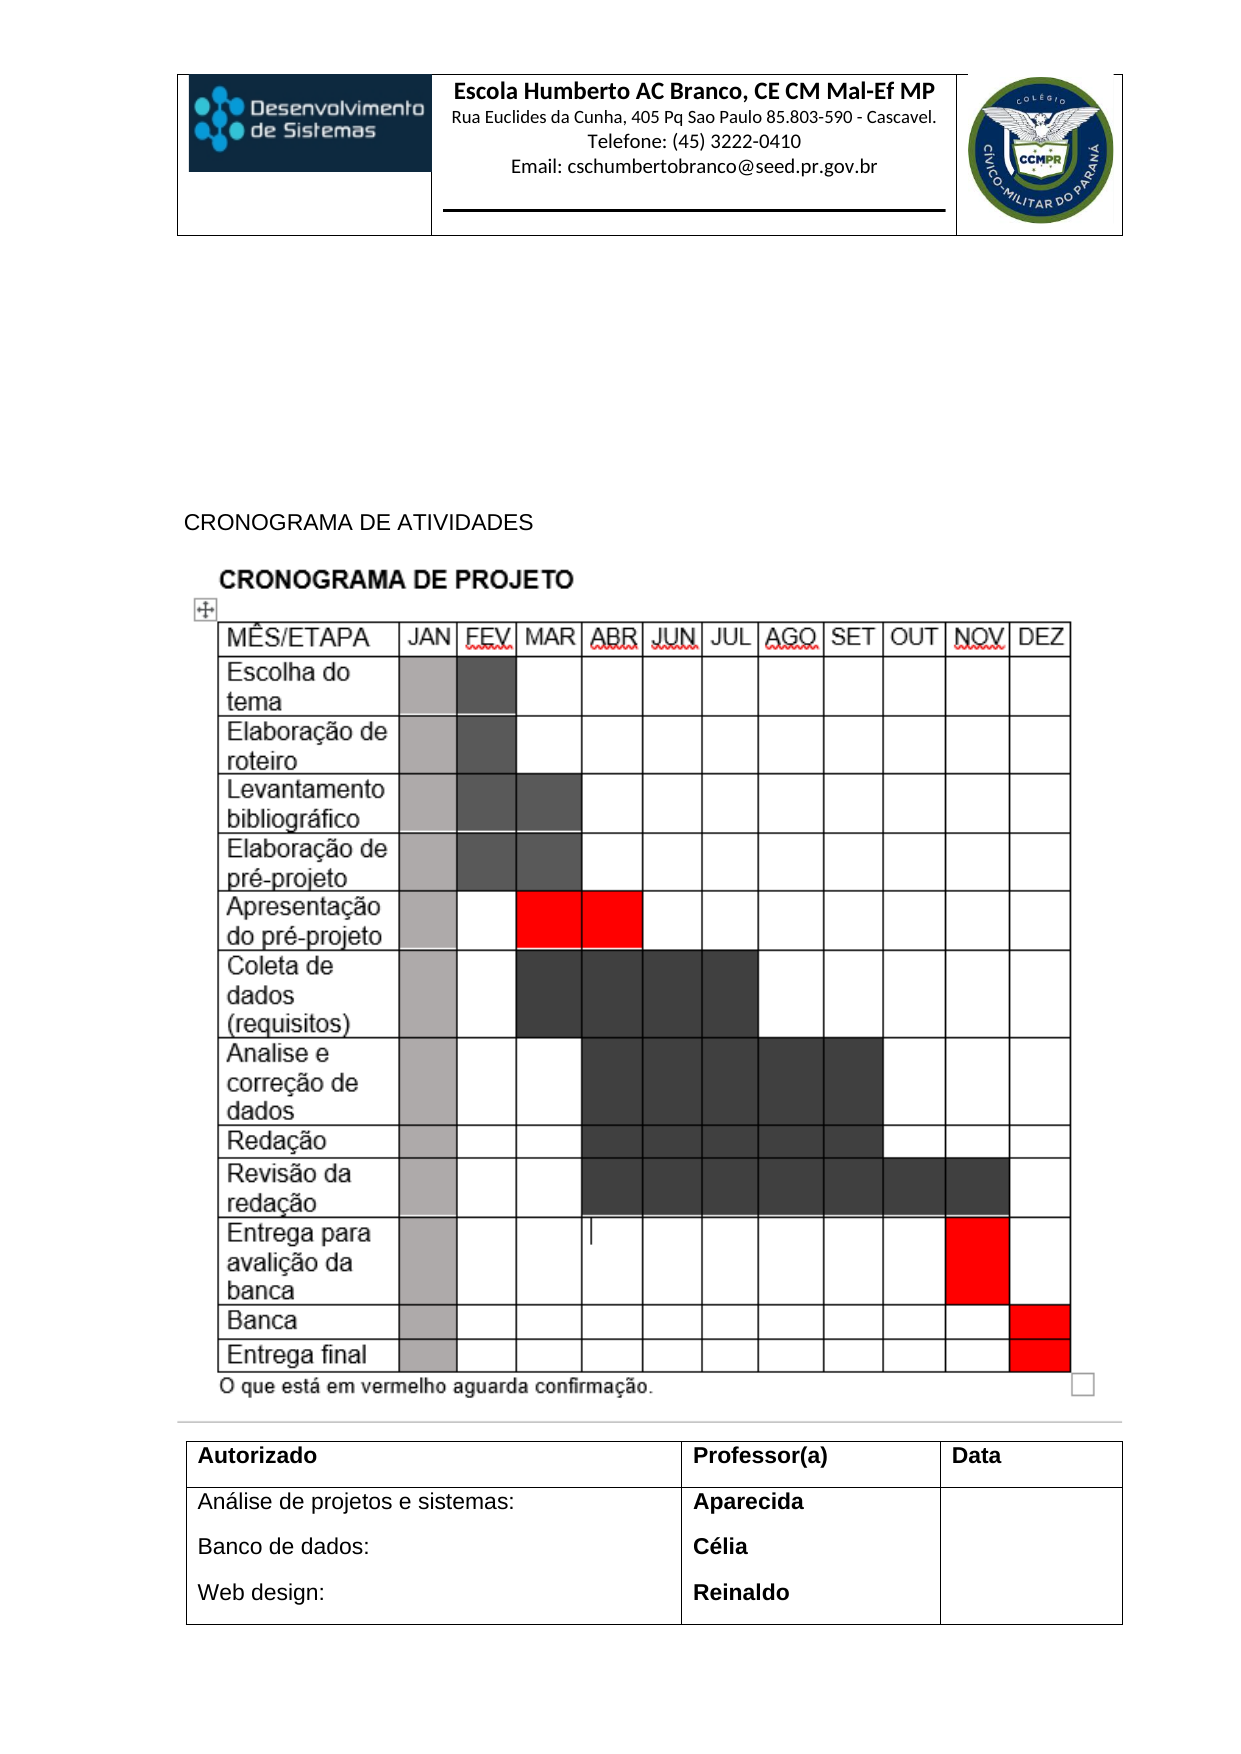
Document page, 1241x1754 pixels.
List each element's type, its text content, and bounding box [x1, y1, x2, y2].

text CRONOGRAMA DE ATIVIDADES [177, 508, 1122, 535]
table_header Autorizado [187, 1442, 681, 1487]
picture [177, 553, 1123, 1423]
picture [188, 74, 432, 172]
table_cell [941, 1488, 1122, 1623]
table_cell Análise de projetos e sistemas: Banco de dados: Web design: [187, 1488, 681, 1623]
picture [968, 74, 1114, 225]
table_cell Aparecida Célia Reinaldo [682, 1488, 940, 1623]
table_header Professor(a) [682, 1442, 940, 1487]
table_header Data [941, 1442, 1122, 1487]
